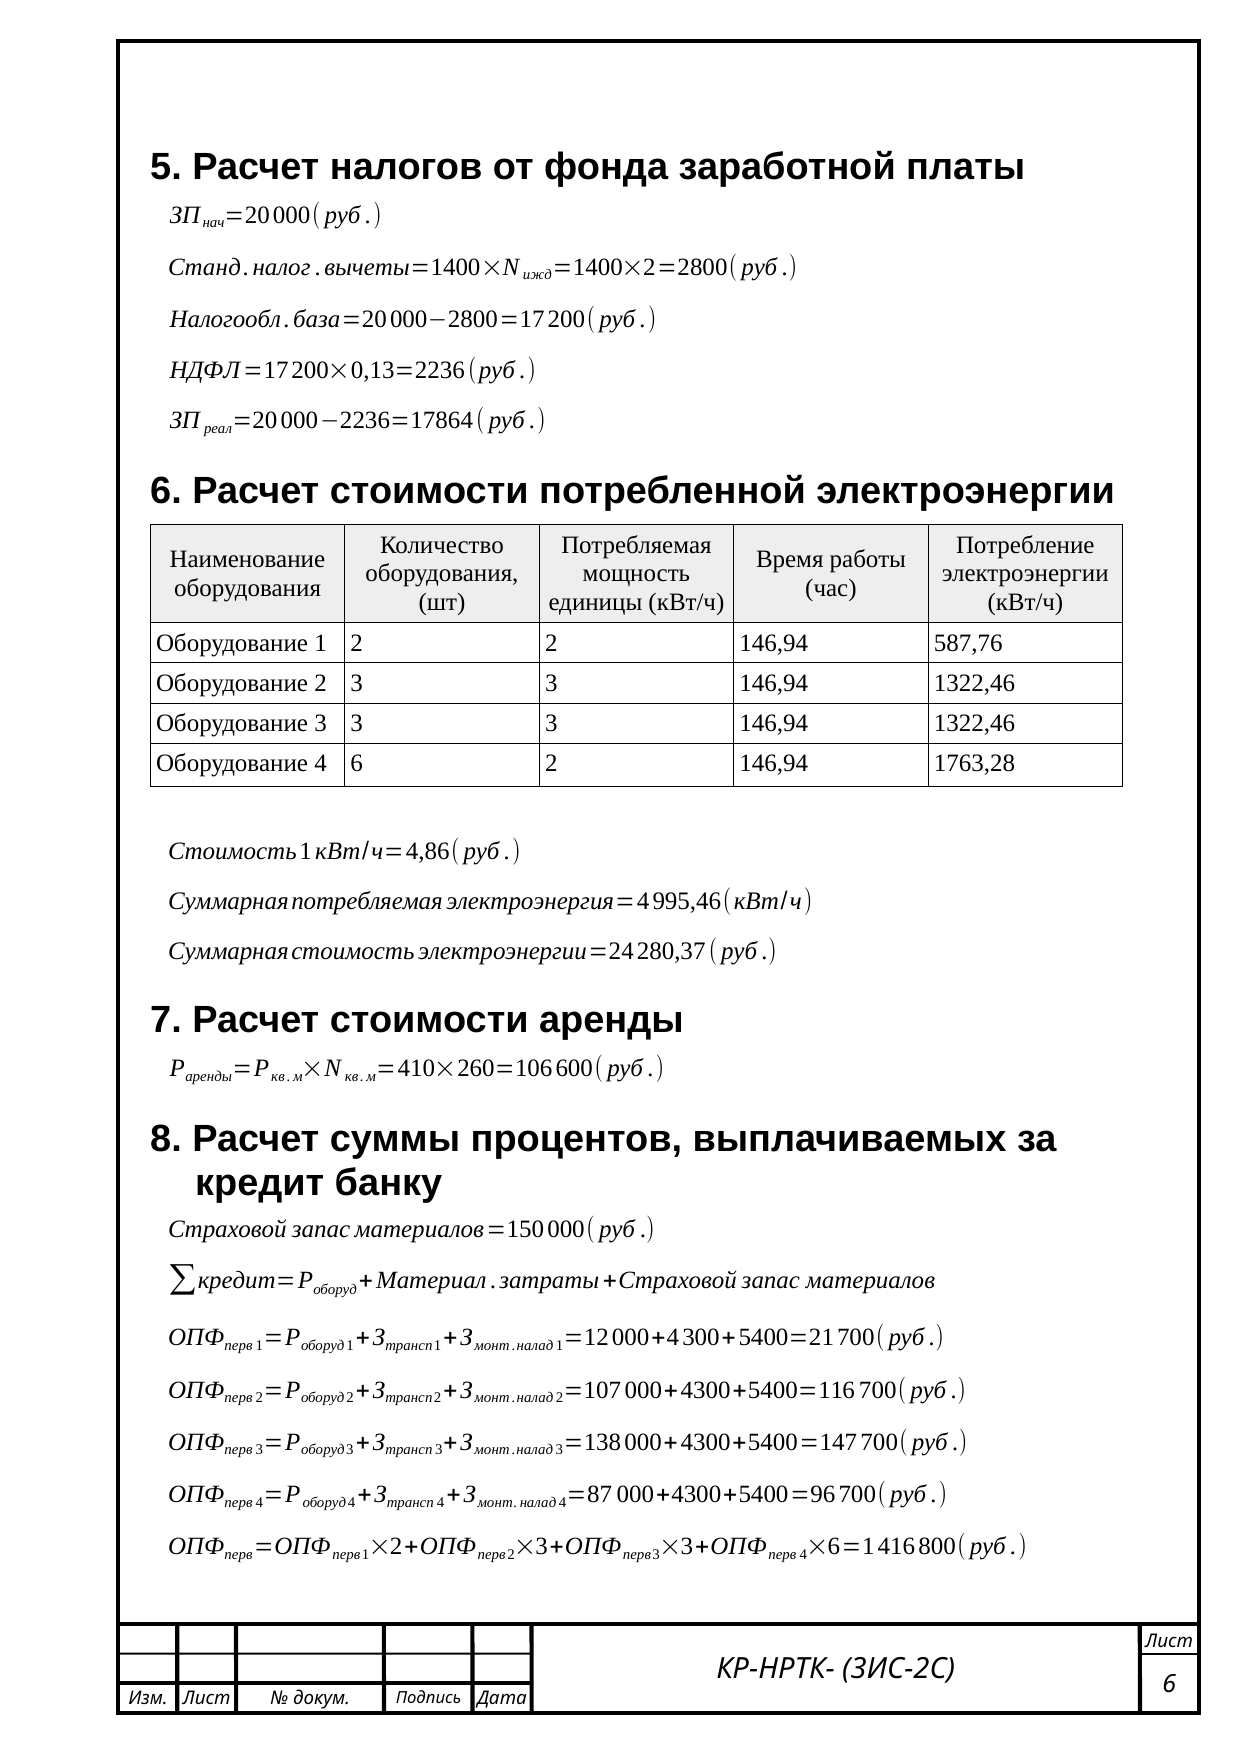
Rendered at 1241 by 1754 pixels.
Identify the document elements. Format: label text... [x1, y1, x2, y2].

table_cell Оборудование 4 [151, 744, 344, 786]
table_cell 3 [345, 663, 539, 702]
subtitle 5. Расчет налогов от фонда заработной платы [150, 143, 1122, 187]
table_cell 2 [540, 744, 733, 786]
table_cell 3 [540, 663, 733, 702]
table_header Потребление электроэнергии (кВт/ч) [929, 525, 1122, 622]
table_cell 2 [540, 623, 733, 662]
table_cell 1322,46 [929, 704, 1122, 743]
table_cell 587,76 [929, 623, 1122, 662]
table_cell Оборудование 3 [151, 704, 344, 743]
table_header Время работы (час) [734, 525, 928, 622]
table_cell 146,94 [734, 704, 928, 743]
table_header Количество оборудования, (шт) [345, 525, 539, 622]
table_cell Оборудование 2 [151, 663, 344, 702]
table_cell 146,94 [734, 623, 928, 662]
table_cell 3 [540, 704, 733, 743]
table_cell 1763,28 [929, 744, 1122, 786]
table_header Потребляемая мощность единицы (кВт/ч) [540, 525, 733, 622]
subtitle 8. Расчет суммы процентов, выплачиваемых за кредит банку [150, 1116, 1122, 1203]
table_header Наименование оборудования [151, 525, 344, 622]
subtitle 6. Расчет стоимости потребленной электроэнергии [150, 468, 1122, 511]
table_cell 146,94 [734, 663, 928, 702]
table_cell 3 [345, 704, 539, 743]
table_cell 2 [345, 623, 539, 662]
table_cell 146,94 [734, 744, 928, 786]
table_cell 6 [345, 744, 539, 786]
subtitle 7. Расчет стоимости аренды [150, 997, 1122, 1041]
table_cell Оборудование 1 [151, 623, 344, 662]
table_cell 1322,46 [929, 663, 1122, 702]
